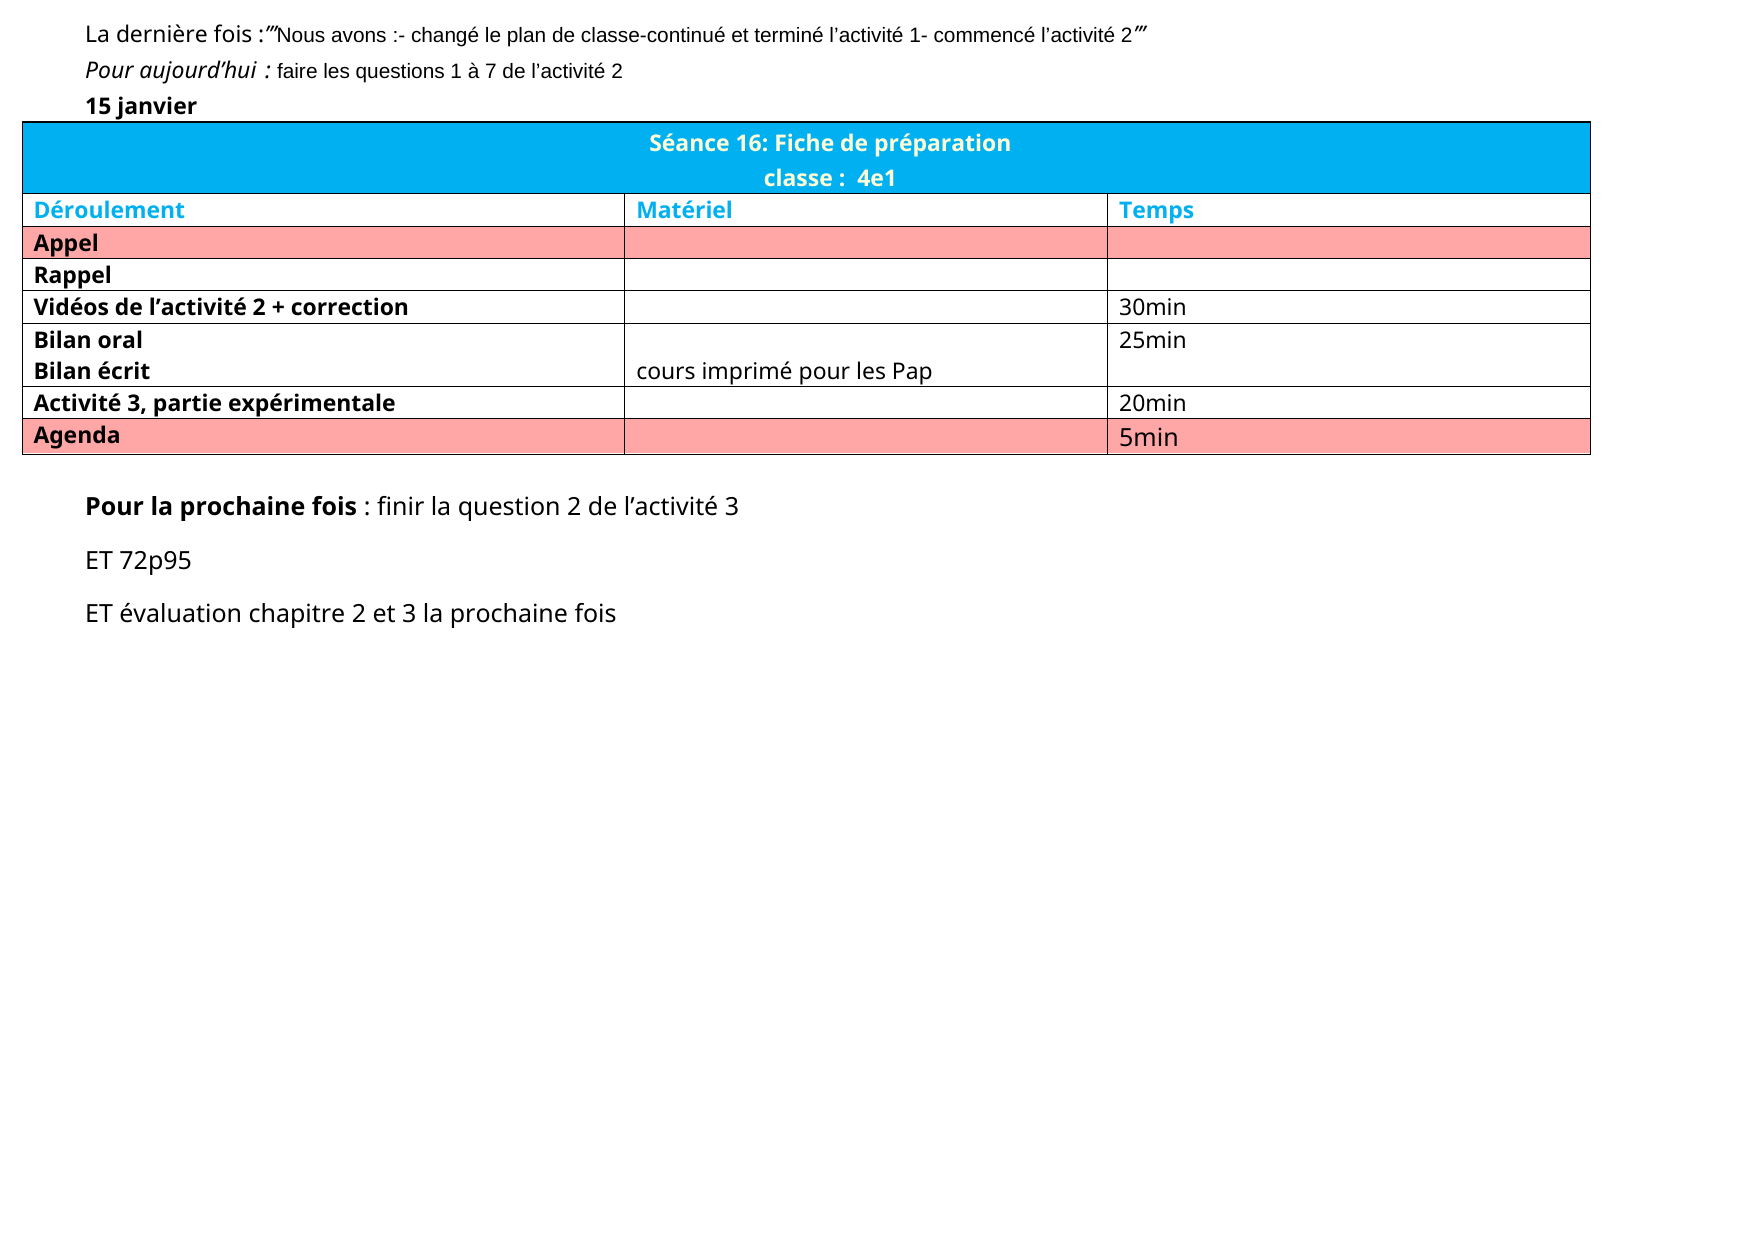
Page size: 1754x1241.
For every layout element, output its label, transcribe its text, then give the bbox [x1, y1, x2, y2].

table_cell [625, 227, 1107, 258]
table_cell Appel [23, 227, 624, 258]
table_cell [625, 259, 1107, 290]
table_cell 5min [1108, 419, 1590, 453]
table_cell Déroulement [23, 194, 624, 226]
table_cell [1108, 227, 1590, 258]
table_cell cours imprimé pour les Pap [625, 324, 1107, 386]
table_cell Activité 3, partie expérimentale [23, 387, 624, 418]
table_cell Vidéos de l’activité 2 + correction [23, 291, 624, 322]
text ET évaluation chapitre 2 et 3 la prochaine fois [85, 596, 1745, 630]
table_cell Bilan oral Bilan écrit [23, 324, 624, 386]
table_cell 30min [1108, 291, 1590, 322]
table_header Séance 16: Fiche de préparation classe : 4e1 [23, 123, 1590, 193]
table_cell [1108, 259, 1590, 290]
table_cell Agenda [23, 419, 624, 453]
table_cell [625, 387, 1107, 418]
table_cell [625, 291, 1107, 322]
text Pour aujourd’hui : faire les questions 1 à 7 de l’activité 2 [85, 54, 1745, 86]
table_cell Matériel [625, 194, 1107, 226]
table_cell 25min [1108, 324, 1590, 386]
table_cell Temps [1108, 194, 1590, 226]
text La dernière fois :’’’Nous avons :- changé le plan de classe-continué et terminé l’activité 1- commencé l’activité 2’’’ [85, 18, 1745, 49]
text ET 72p95 [85, 542, 1745, 576]
table_cell Rappel [23, 259, 624, 290]
table_cell [625, 419, 1107, 453]
text 15 janvier [85, 90, 1754, 121]
table_cell 20min [1108, 387, 1590, 418]
text Pour la prochaine fois : finir la question 2 de l’activité 3 [85, 488, 1745, 523]
